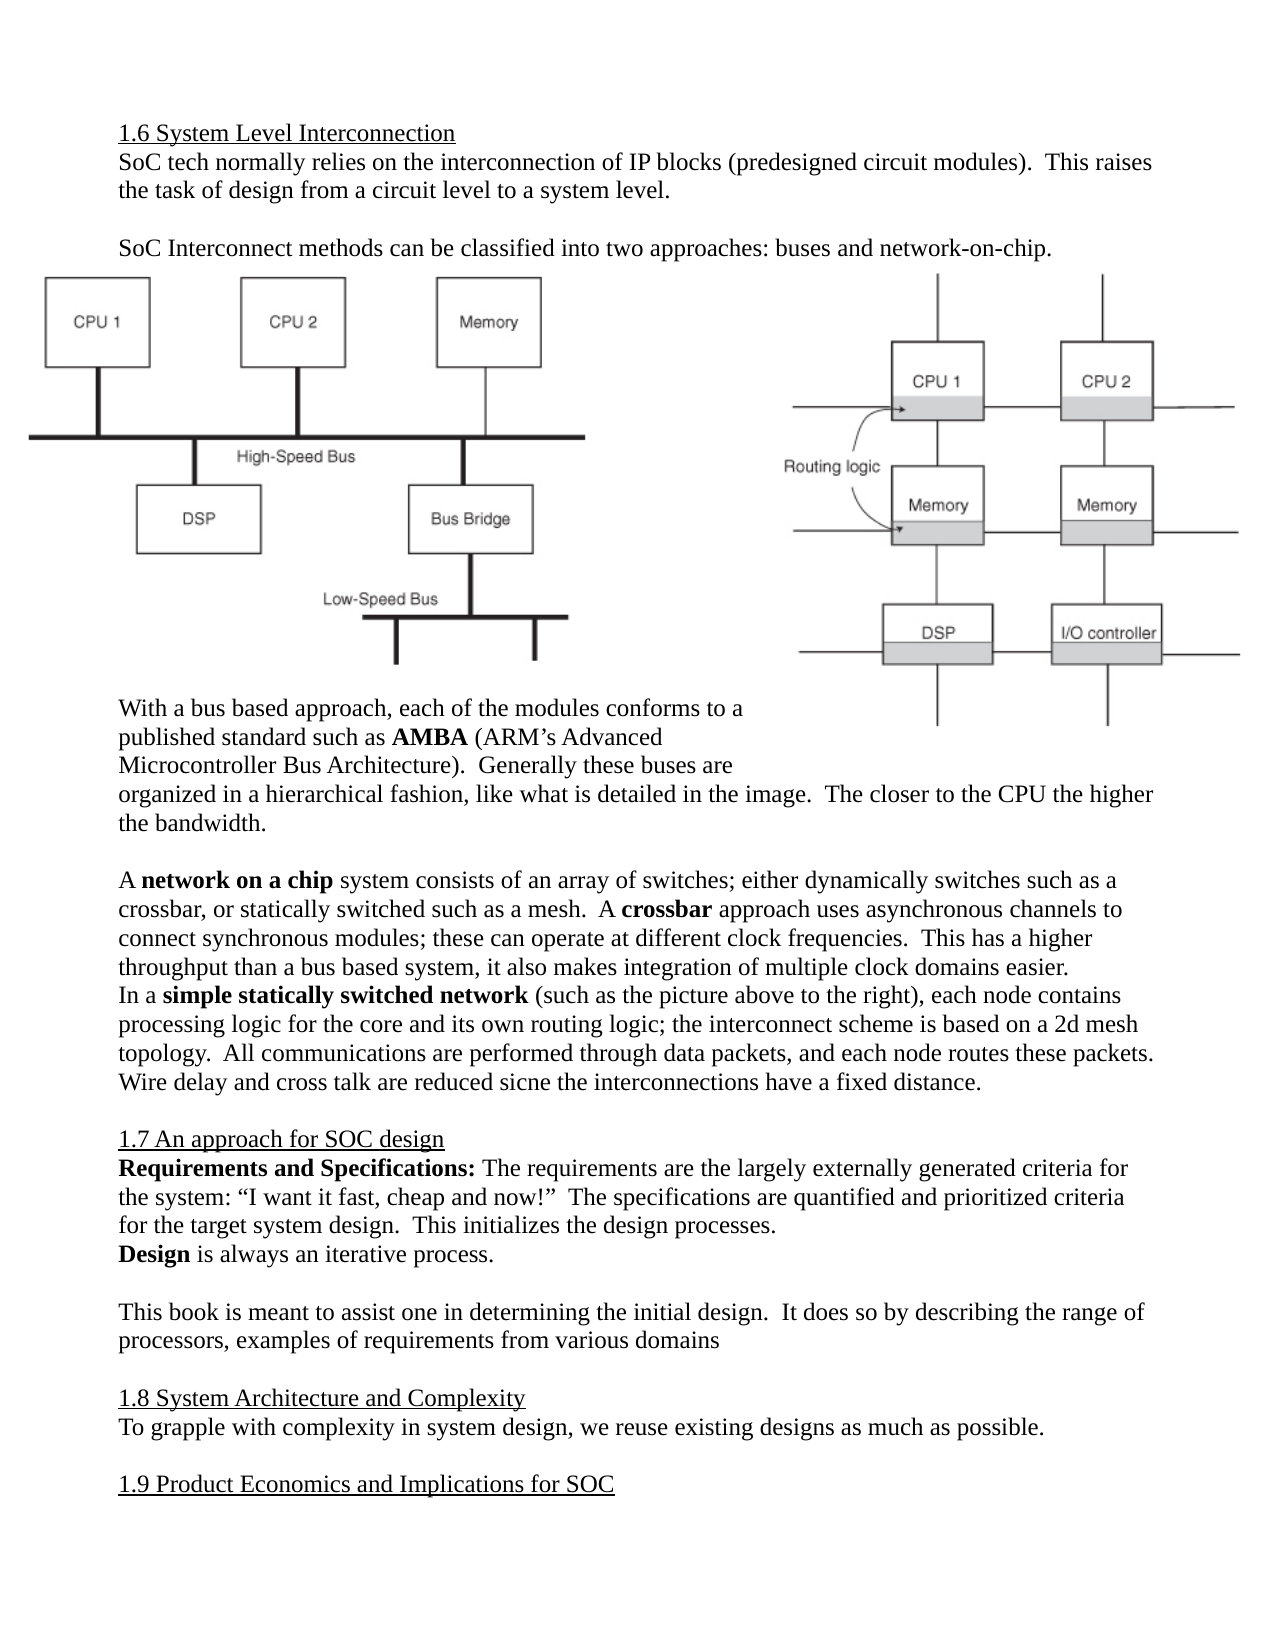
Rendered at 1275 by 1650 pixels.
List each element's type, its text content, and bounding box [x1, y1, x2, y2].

text This book is meant to assist one in determining the initial design. It does so by describing the range of processors, examples of requirements from various domains [118, 1297, 1157, 1354]
text SoC Interconnect methods can be classified into two approaches: buses and network-on-chip. [118, 233, 1157, 262]
picture [782, 263, 1247, 757]
text 1.8 System Architecture and Complexity [118, 1383, 1157, 1412]
text To grapple with complexity in system design, we reuse existing designs as much as possible. [118, 1412, 1157, 1441]
text A network on a chip system consists of an array of switches; either dynamically switches such as a crossbar, or statically switched such as a mesh. A crossbar approach uses asynchronous channels to connect synchronous modules; these can operate at different clock frequencies. This has a higher throughput than a bus based system, it also makes integration of multiple clock domains easier. [118, 866, 1157, 981]
text 1.9 Product Economics and Implications for SOC [118, 1469, 1157, 1498]
text With a bus based approach, each of the modules conforms to a published standard such as AMBA (ARM’s Advanced Microcontroller Bus Architecture). Generally these buses are organized in a hierarchical fashion, like what is detailed in the image. The closer to the CPU the higher the bandwidth. [118, 693, 1157, 837]
text In a simple statically switched network (such as the picture above to the right), each node contains processing logic for the core and its own routing logic; the interconnect scheme is based on a 2d mesh topology. All communications are performed through data packets, and each node routes these packets. Wire delay and cross talk are reduced sicne the interconnections have a fixed distance. [118, 981, 1157, 1096]
text Design is always an iterative process. [118, 1239, 1157, 1268]
text Requirements and Specifications: The requirements are the largely externally generated criteria for the system: “I want it fast, cheap and now!” The specifications are quantified and prioritized criteria for the target system design. This initializes the design processes. [118, 1153, 1157, 1239]
text 1.6 System Level Interconnection [118, 118, 1157, 147]
text 1.7 An approach for SOC design [118, 1124, 1157, 1153]
text SoC tech normally relies on the interconnection of IP blocks (predesigned circuit modules). This raises the task of design from a circuit level to a system level. [118, 147, 1157, 204]
picture [8, 264, 622, 678]
